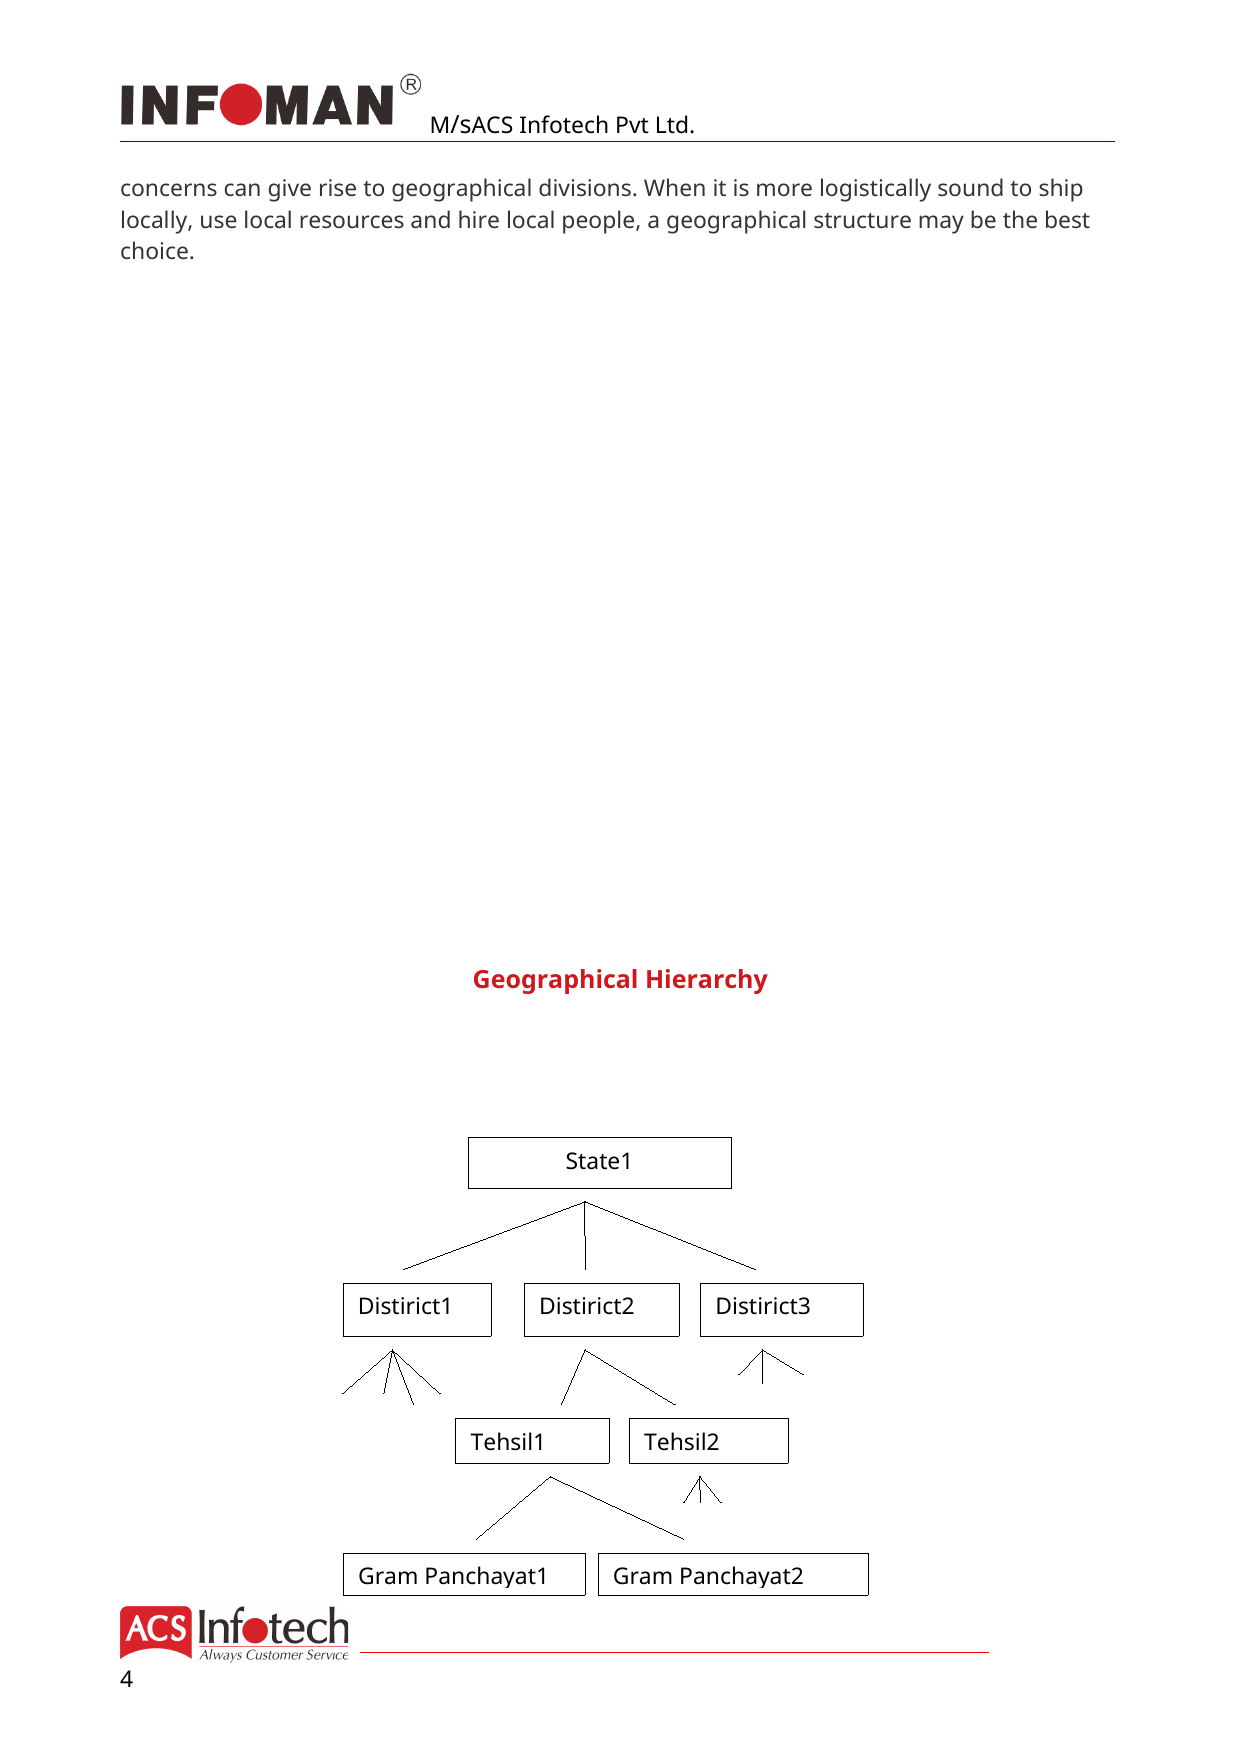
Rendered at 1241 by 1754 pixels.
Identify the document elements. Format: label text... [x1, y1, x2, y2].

text Gram Panchayat1 [358, 1560, 570, 1587]
text concerns can give rise to geographical divisions. When it is more logistically sound to ship locally, use local resources and hire local people, a geographical structure may be the best choice. [120, 172, 1120, 266]
text Distirict3 [715, 1290, 848, 1322]
picture [120, 1606, 349, 1663]
text State1 [483, 1145, 716, 1176]
text Tehsil2 [644, 1426, 773, 1456]
text Gram Panchayat2 [613, 1560, 853, 1587]
text Distirict2 [539, 1290, 664, 1322]
picture [120, 73, 430, 134]
text Geographical Hierarchy [120, 962, 1120, 996]
text Distirict1 [358, 1290, 476, 1322]
text Tehsil1 [470, 1426, 594, 1456]
